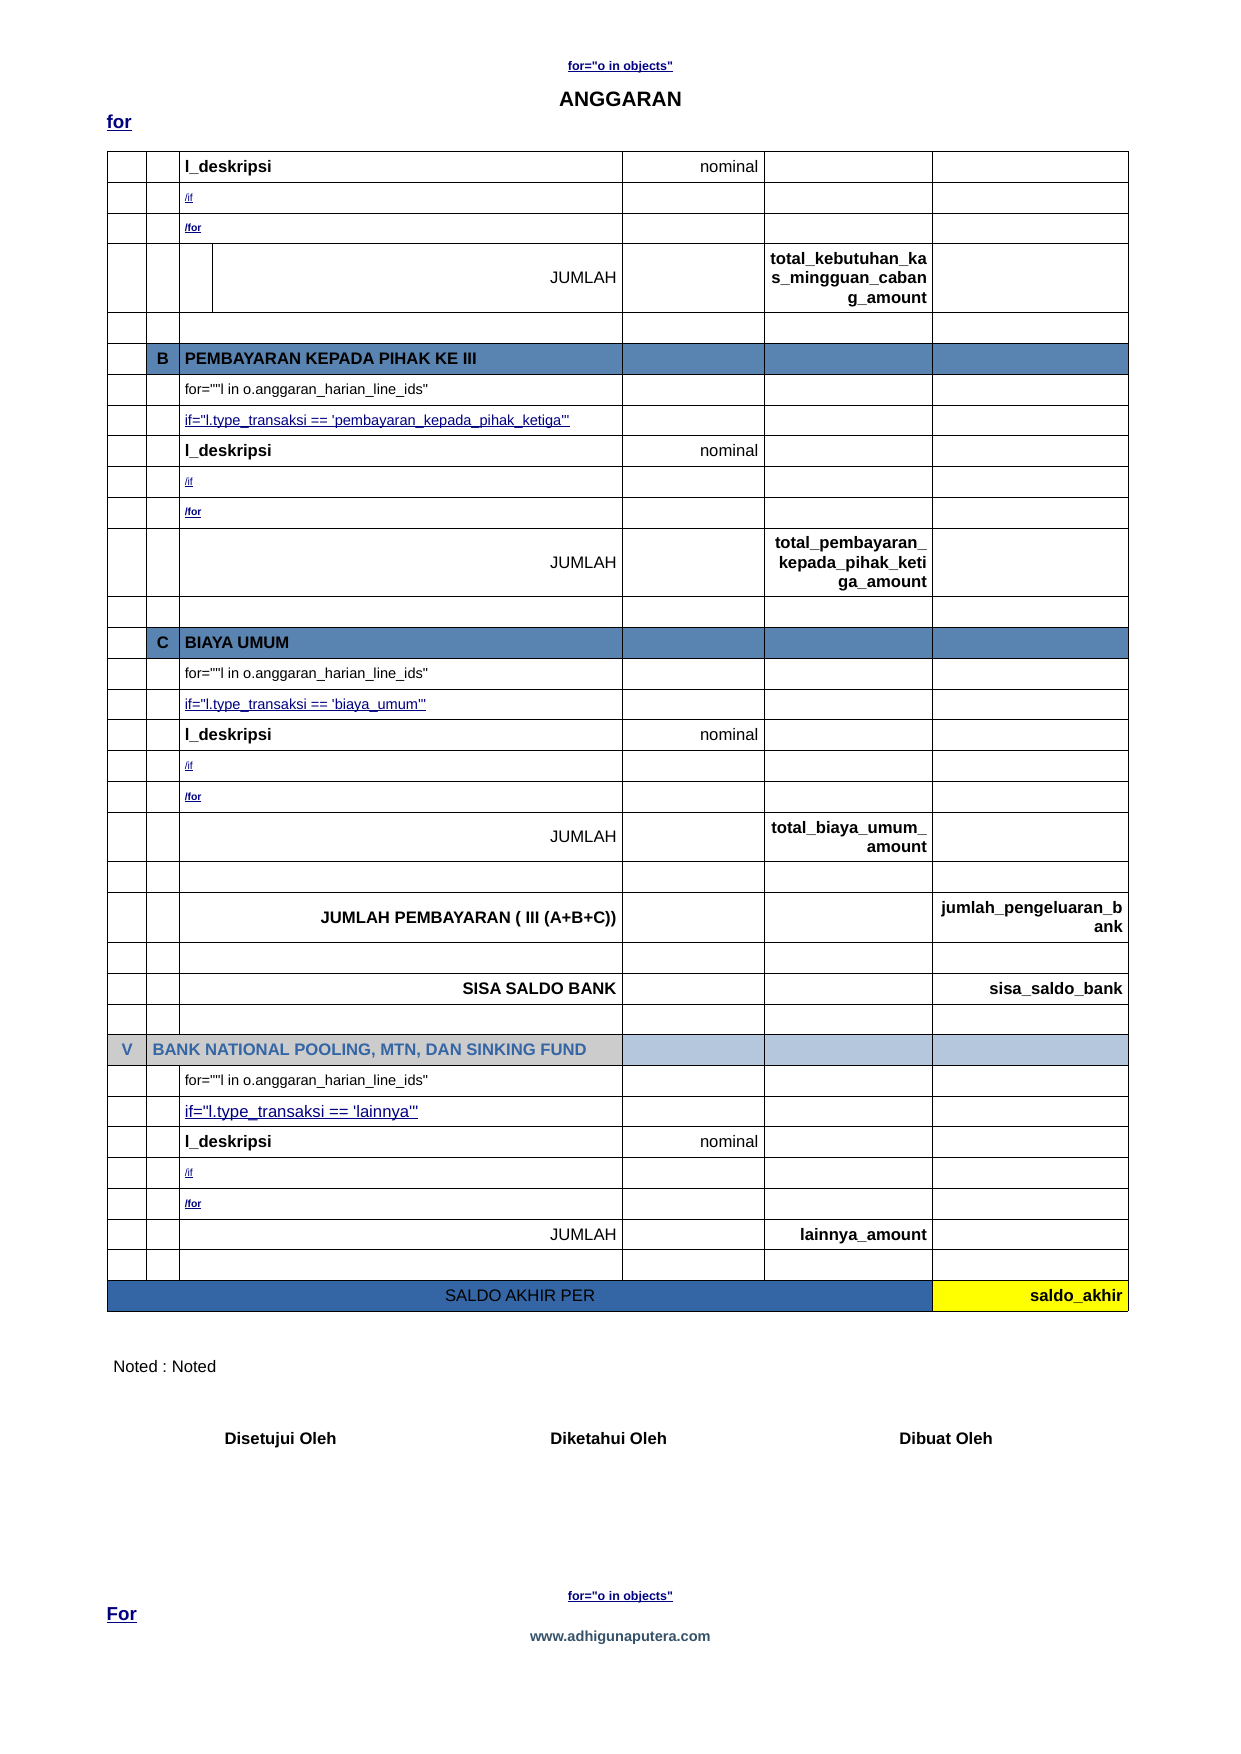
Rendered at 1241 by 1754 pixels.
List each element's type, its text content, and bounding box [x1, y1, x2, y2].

table_cell [180, 244, 212, 312]
table_cell [108, 1312, 764, 1351]
table_cell [933, 214, 1128, 243]
table_cell [108, 1066, 146, 1096]
table_cell if="l.type_transaksi == 'lainnya'" [180, 1097, 622, 1126]
table_cell [147, 893, 179, 942]
table_cell SISA SALDO BANK [180, 974, 622, 1003]
table_cell [765, 862, 932, 892]
table_cell [765, 628, 932, 658]
table_cell [623, 628, 764, 658]
table_cell [933, 1097, 1128, 1126]
table_cell [147, 529, 179, 596]
table_cell /if [180, 751, 622, 781]
table_cell [623, 344, 764, 374]
table_cell [108, 974, 146, 1003]
table_cell [933, 862, 1128, 892]
table_cell [180, 597, 622, 627]
table_cell [623, 529, 764, 596]
table_cell [147, 1189, 179, 1219]
table_cell [147, 1127, 179, 1157]
table_cell [623, 313, 764, 343]
table_cell [108, 313, 146, 343]
table_cell [933, 813, 1128, 861]
table_cell [147, 1066, 179, 1096]
table_cell /for [180, 498, 622, 527]
table_cell [108, 813, 146, 861]
table_cell [147, 597, 179, 627]
table_cell [108, 244, 146, 312]
table_cell [765, 1005, 932, 1034]
table_cell [108, 720, 146, 750]
table_cell [623, 690, 764, 719]
table_cell nominal [623, 1127, 764, 1157]
table_cell [623, 659, 764, 689]
table_cell [765, 436, 932, 466]
table_cell [933, 344, 1128, 374]
table_cell saldo_akhir [933, 1281, 1128, 1311]
table_cell [623, 183, 764, 212]
table_cell [147, 1250, 179, 1280]
table_cell jumlah_pengeluaran_bank [933, 893, 1128, 942]
table_cell [933, 375, 1128, 404]
table_cell [623, 1250, 764, 1280]
table_cell [108, 862, 146, 892]
table_cell [933, 436, 1128, 466]
table_cell [764, 1383, 932, 1423]
table_cell [765, 690, 932, 719]
table_cell [765, 720, 932, 750]
table_cell [933, 943, 1128, 973]
table_cell [108, 1158, 146, 1188]
table_cell PEMBAYARAN KEPADA PIHAK KE III [180, 344, 622, 374]
table_cell [623, 893, 764, 942]
table_cell /if [180, 183, 622, 212]
table_cell for=""l in o.anggaran_harian_line_ids" [180, 375, 622, 404]
table_cell [147, 1158, 179, 1188]
table_cell [108, 782, 146, 812]
table_cell [180, 1250, 622, 1280]
table_cell [933, 1383, 1128, 1423]
table_cell [147, 313, 179, 343]
table_cell [147, 974, 179, 1003]
table_cell [623, 467, 764, 497]
table_cell [108, 436, 146, 466]
table_cell [180, 862, 622, 892]
table_cell [933, 152, 1128, 182]
table_cell /for [180, 782, 622, 812]
table_cell [765, 214, 932, 243]
table_cell [933, 313, 1128, 343]
table_cell [933, 1035, 1128, 1065]
table_cell [933, 690, 1128, 719]
table_cell [180, 1005, 622, 1034]
table_cell [933, 1127, 1128, 1157]
table_cell [933, 1220, 1128, 1249]
table_cell [108, 1005, 146, 1034]
table_cell [623, 1220, 764, 1249]
table_cell [933, 1158, 1128, 1188]
table_cell total_biaya_umum_amount [765, 813, 932, 861]
table_cell [933, 751, 1128, 781]
table_cell [933, 782, 1128, 812]
table_cell [623, 943, 764, 973]
table_cell [147, 813, 179, 861]
table_cell [108, 943, 146, 973]
table_cell [765, 375, 932, 404]
table_cell nominal [623, 720, 764, 750]
table_cell Diketahui Oleh [453, 1423, 764, 1453]
table_cell [623, 813, 764, 861]
table_cell [623, 375, 764, 404]
table_cell [147, 244, 179, 312]
table_cell [765, 943, 932, 973]
table_cell l_deskripsi [180, 152, 622, 182]
table_cell /if [180, 1158, 622, 1188]
table_cell [933, 529, 1128, 596]
table_cell [108, 214, 146, 243]
table_cell [933, 1066, 1128, 1096]
table_cell JUMLAH PEMBAYARAN ( III (A+B+C)) [180, 893, 622, 942]
table_cell [108, 406, 146, 435]
table_cell [623, 1189, 764, 1219]
table_cell [764, 1312, 932, 1351]
table_cell [623, 782, 764, 812]
table_cell [108, 344, 146, 374]
table_cell [765, 406, 932, 435]
table_cell [108, 498, 146, 527]
table_cell [108, 628, 146, 658]
table_cell [147, 1005, 179, 1034]
table_cell [108, 597, 146, 627]
table_cell [108, 1220, 146, 1249]
table_cell sisa_saldo_bank [933, 974, 1128, 1003]
table_cell l_deskripsi [180, 436, 622, 466]
table_cell [623, 1005, 764, 1034]
table_cell [765, 498, 932, 527]
table_cell [933, 628, 1128, 658]
table_cell [765, 313, 932, 343]
table_cell [147, 782, 179, 812]
table_cell [765, 1035, 932, 1065]
table_cell [765, 1066, 932, 1096]
table_cell nominal [623, 436, 764, 466]
table_cell [765, 1097, 932, 1126]
table_cell [933, 1005, 1128, 1034]
table_cell [765, 974, 932, 1003]
table_cell [108, 1097, 146, 1126]
table_cell [623, 751, 764, 781]
table_cell [623, 974, 764, 1003]
table_cell [933, 406, 1128, 435]
table_cell total_kebutuhan_kas_mingguan_cabang_amount [765, 244, 932, 312]
table_cell [933, 597, 1128, 627]
table_cell total_pembayaran_kepada_pihak_ketiga_amount [765, 529, 932, 596]
table_cell [933, 1250, 1128, 1280]
table_cell [765, 1189, 932, 1219]
table_cell nominal [623, 152, 764, 182]
table_cell [147, 375, 179, 404]
table_cell [765, 782, 932, 812]
table_cell [147, 436, 179, 466]
table_cell [147, 1220, 179, 1249]
table_cell [180, 313, 622, 343]
table_cell [933, 1312, 1128, 1351]
table_cell [147, 943, 179, 973]
table_cell [623, 1066, 764, 1096]
table_cell [623, 862, 764, 892]
table_cell [765, 1158, 932, 1188]
table_cell [623, 244, 764, 312]
table_cell [765, 467, 932, 497]
table_cell JUMLAH [180, 1220, 622, 1249]
table_cell [108, 1127, 146, 1157]
table_cell [180, 943, 622, 973]
table_cell JUMLAH [213, 244, 622, 312]
table_cell JUMLAH [180, 813, 622, 861]
table_cell [765, 183, 932, 212]
table_cell SALDO AKHIR PER [108, 1281, 932, 1311]
table_cell [108, 690, 146, 719]
table_cell [623, 1035, 764, 1065]
table_cell B [147, 344, 179, 374]
table_cell [147, 690, 179, 719]
table_cell if="l.type_transaksi == 'biaya_umum'" [180, 690, 622, 719]
table_cell [765, 659, 932, 689]
table_cell [108, 529, 146, 596]
table_cell [147, 862, 179, 892]
table_cell [933, 498, 1128, 527]
table_cell [623, 1158, 764, 1188]
table_cell [108, 1383, 764, 1423]
table_cell [623, 1097, 764, 1126]
table_cell for=""l in o.anggaran_harian_line_ids" [180, 1066, 622, 1096]
table_cell [147, 406, 179, 435]
table_cell [108, 375, 146, 404]
table_cell [108, 893, 146, 942]
table_cell if="l.type_transaksi == 'pembayaran_kepada_pihak_ketiga'" [180, 406, 622, 435]
table_cell for=""l in o.anggaran_harian_line_ids" [180, 659, 622, 689]
table_cell BANK NATIONAL POOLING, MTN, DAN SINKING FUND [147, 1035, 622, 1065]
table_cell [623, 597, 764, 627]
table_cell V [108, 1035, 146, 1065]
table_cell [765, 344, 932, 374]
table_cell [147, 467, 179, 497]
table_cell [623, 406, 764, 435]
table_cell [765, 751, 932, 781]
table_cell [765, 597, 932, 627]
table_cell [108, 152, 146, 182]
table_cell [108, 467, 146, 497]
table_cell [147, 659, 179, 689]
table_cell [147, 183, 179, 212]
table_cell [765, 152, 932, 182]
table_cell [147, 498, 179, 527]
table_cell [147, 1097, 179, 1126]
table_cell [108, 659, 146, 689]
table_cell Disetujui Oleh [108, 1423, 453, 1453]
table_cell [147, 152, 179, 182]
table_cell /for [180, 1189, 622, 1219]
table_cell [933, 720, 1128, 750]
table_cell [765, 1250, 932, 1280]
table_cell lainnya_amount [765, 1220, 932, 1249]
table_cell [933, 467, 1128, 497]
table_cell JUMLAH [180, 529, 622, 596]
table_cell [147, 720, 179, 750]
table_cell Noted : Noted [108, 1351, 1128, 1382]
table_cell [623, 498, 764, 527]
table_cell [933, 659, 1128, 689]
table_cell [108, 1250, 146, 1280]
table_cell BIAYA UMUM [180, 628, 622, 658]
table_cell [147, 214, 179, 243]
table_cell [765, 893, 932, 942]
table_cell [108, 183, 146, 212]
table_cell [108, 1189, 146, 1219]
table_cell /if [180, 467, 622, 497]
table_cell [765, 1127, 932, 1157]
table_cell l_deskripsi [180, 720, 622, 750]
table_cell C [147, 628, 179, 658]
table_cell [933, 244, 1128, 312]
table_cell l_deskripsi [180, 1127, 622, 1157]
table_cell [933, 183, 1128, 212]
table_cell [933, 1189, 1128, 1219]
table_cell [108, 751, 146, 781]
table_cell Dibuat Oleh [764, 1423, 1128, 1453]
table_cell /for [180, 214, 622, 243]
table_cell [623, 214, 764, 243]
table_cell [147, 751, 179, 781]
